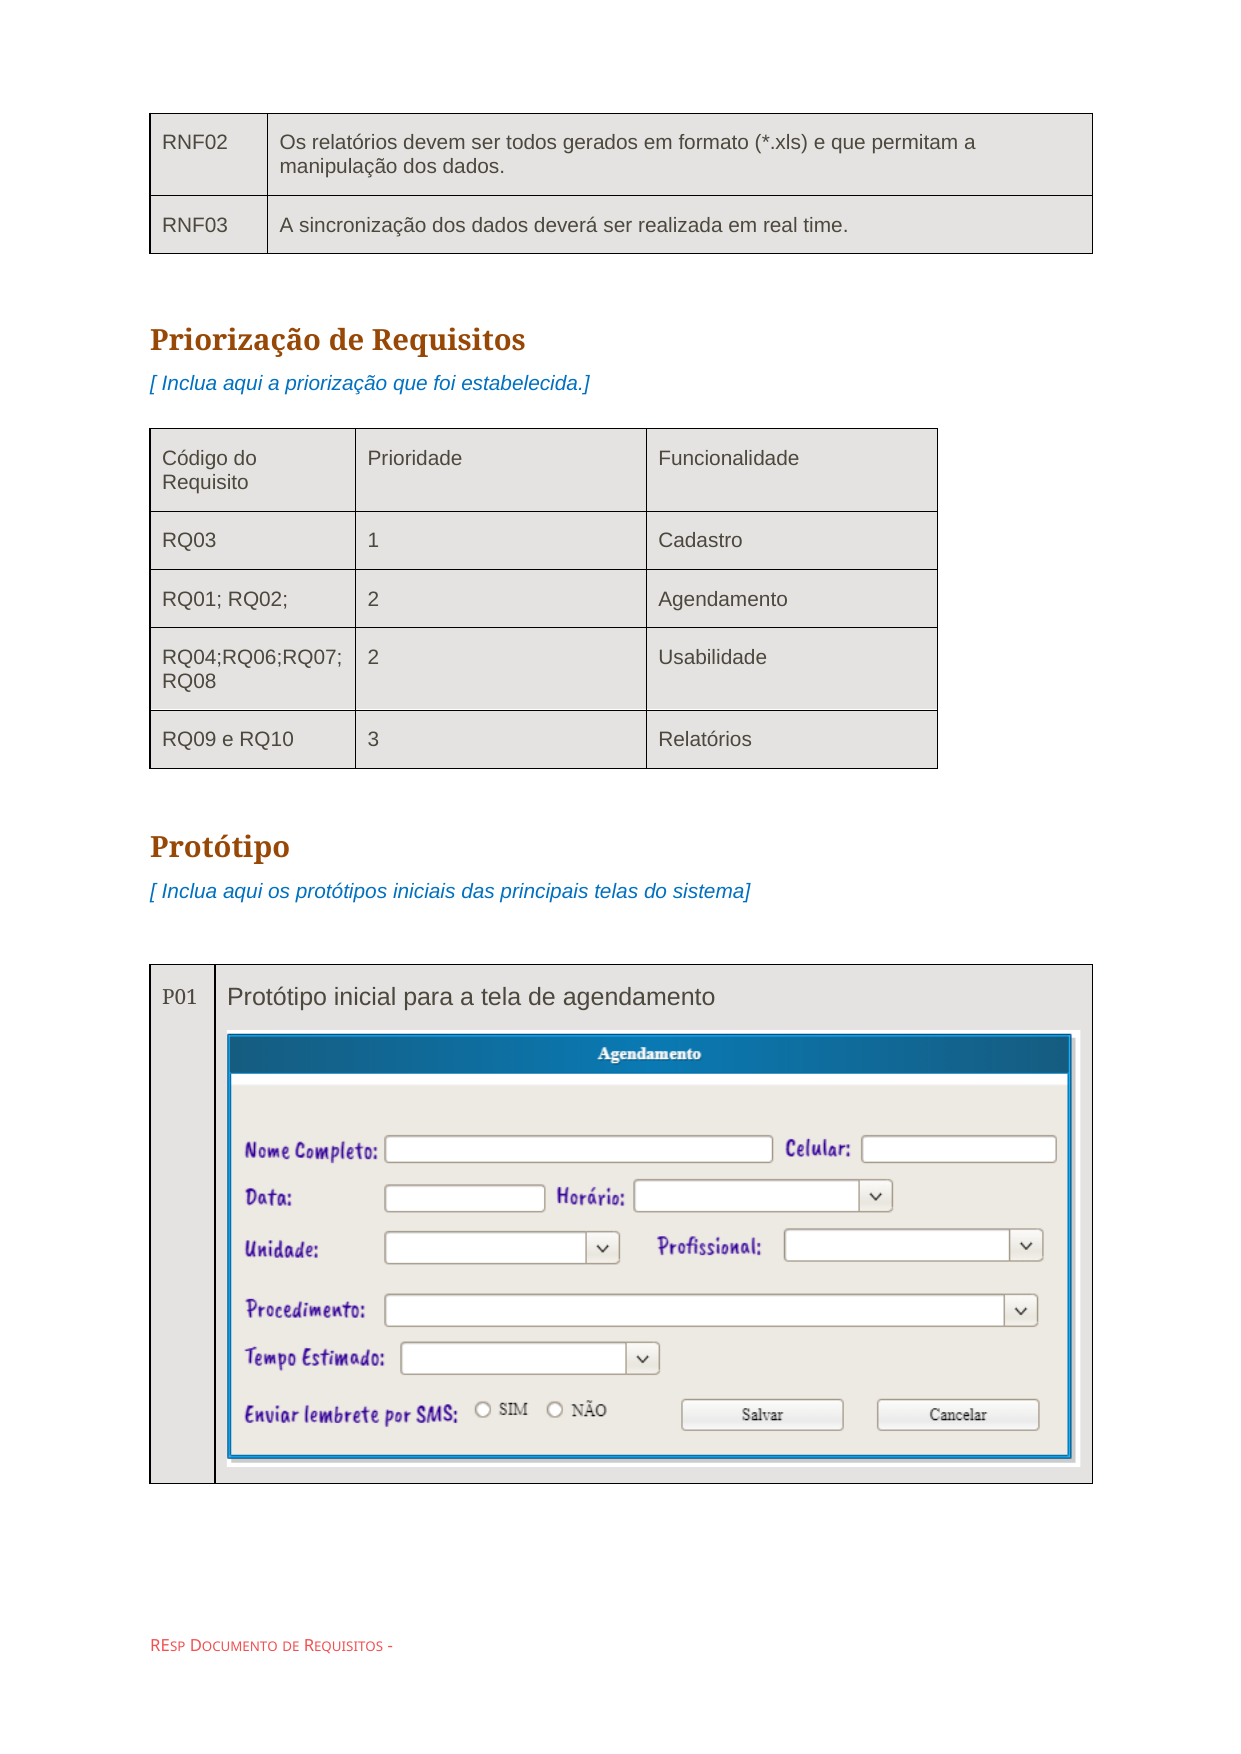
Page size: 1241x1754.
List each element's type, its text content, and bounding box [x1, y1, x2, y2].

table_header Funcionalidade [647, 429, 937, 511]
table_cell RQ09 e RQ10 [151, 711, 355, 768]
table_header P01 [151, 965, 214, 1483]
table_cell A sincronização dos dados deverá ser realizada em real time. [268, 196, 1092, 253]
picture [226, 1030, 1081, 1467]
table_cell RNF02 [151, 114, 267, 195]
subtitle Priorização de Requisitos [150, 319, 1090, 358]
table_cell RQ03 [151, 512, 355, 569]
subtitle Protótipo [150, 826, 1090, 866]
text [ Inclua aqui a priorização que foi estabelecida.] [150, 371, 1090, 395]
table_cell 1 [356, 512, 646, 569]
table_header Prioridade [356, 429, 646, 511]
table_header Código do Requisito [151, 429, 355, 511]
text [ Inclua aqui os protótipos iniciais das principais telas do sistema] [150, 878, 1090, 902]
table_cell Relatórios [647, 711, 937, 768]
table_cell 2 [356, 628, 646, 709]
table_cell RQ01; RQ02; [151, 570, 355, 627]
table_cell Usabilidade [647, 628, 937, 709]
table_cell Os relatórios devem ser todos gerados em formato (*.xls) e que permitam a manipulação dos dados. [268, 114, 1092, 195]
table_cell 3 [356, 711, 646, 768]
table_cell 2 [356, 570, 646, 627]
table_cell Agendamento [647, 570, 937, 627]
table_cell Cadastro [647, 512, 937, 569]
table_header Protótipo inicial para a tela de agendamento [216, 965, 1092, 1483]
table_cell RNF03 [151, 196, 267, 253]
table_cell RQ04;RQ06;RQ07;RQ08 [151, 628, 355, 709]
